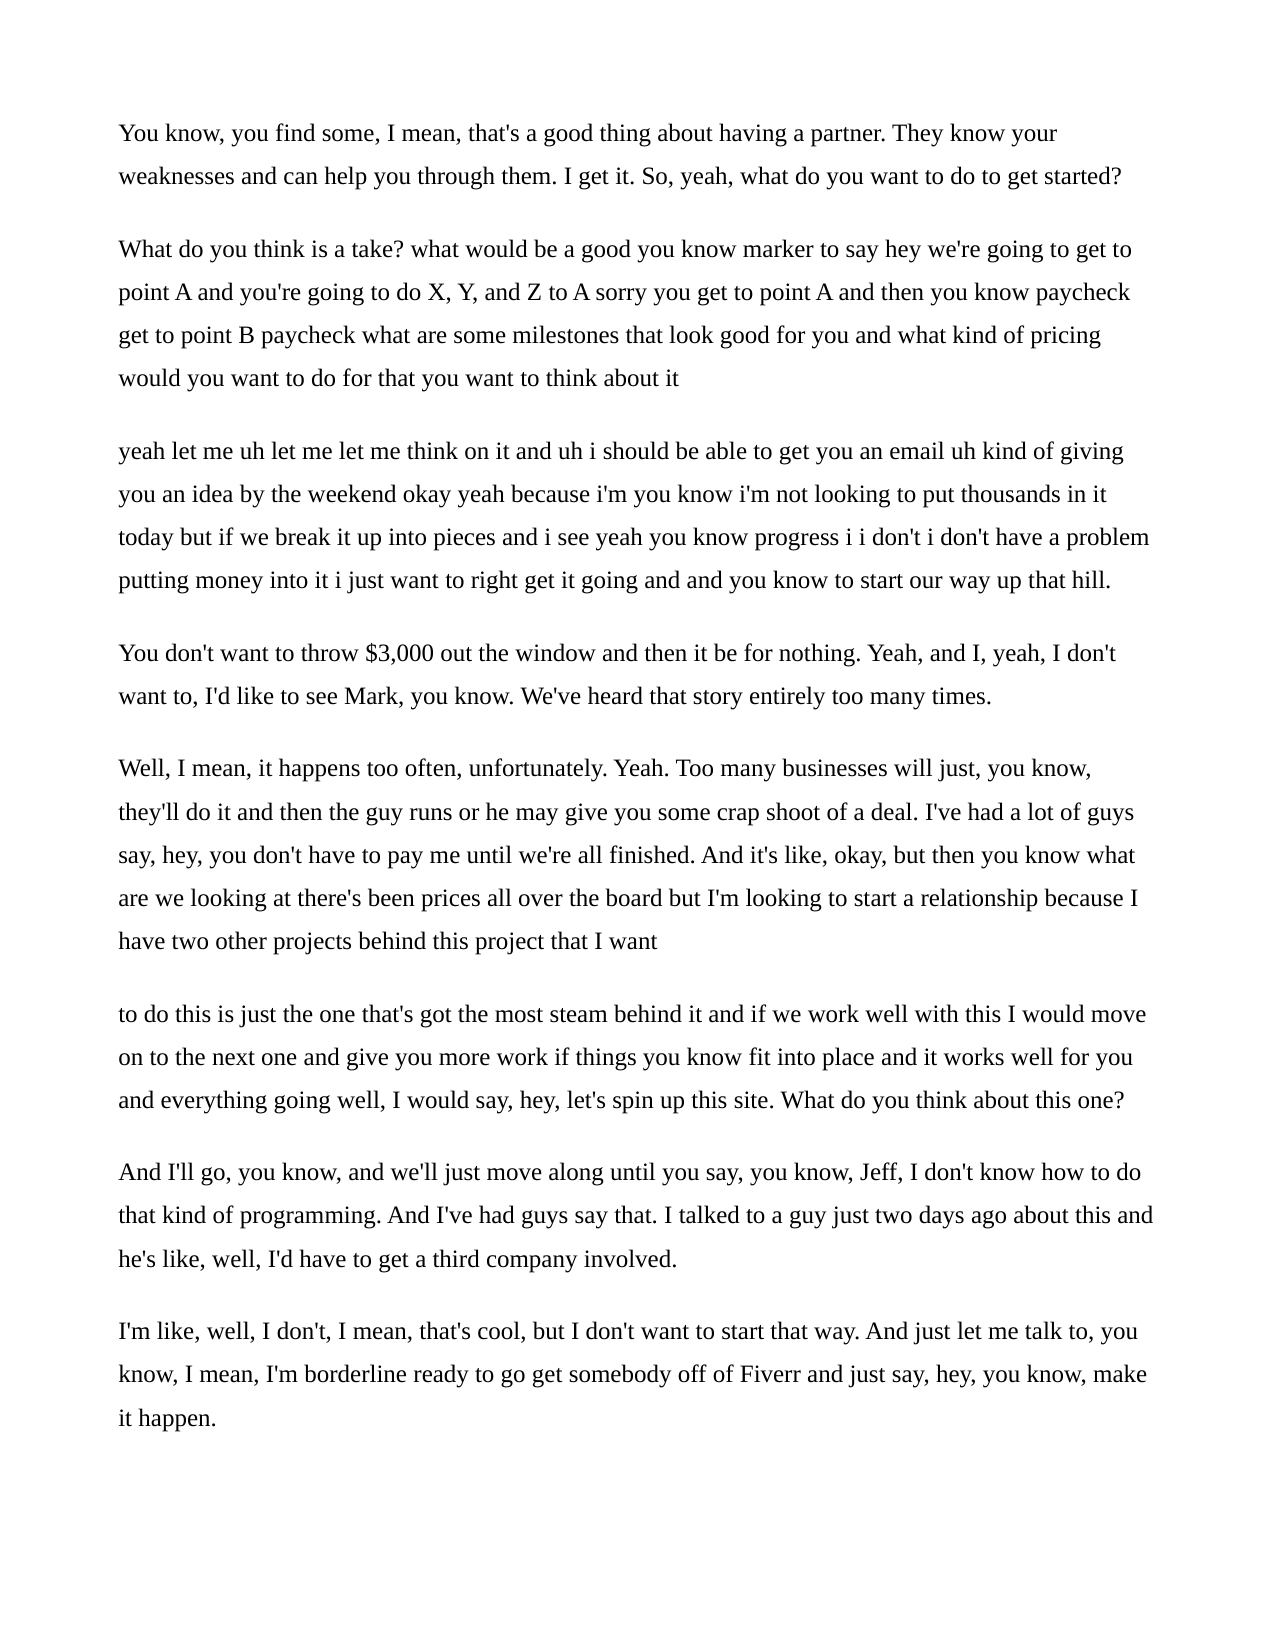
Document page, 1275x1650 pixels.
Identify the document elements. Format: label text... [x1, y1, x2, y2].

text You don't want to throw $3,000 out the window and then it be for nothing. Yeah, and I, yeah, I don't want to, I'd like to see Mark, you know. We've heard that story entirely too many times. [118, 638, 1157, 710]
text to do this is just the one that's got the most steam behind it and if we work well with this I would move on to the next one and give you more work if things you know fit into place and it works well for you and everything going well, I would say, hey, let's spin up this site. What do you think about this one? [118, 999, 1157, 1114]
text You know, you find some, I mean, that's a good thing about having a partner. They know your weaknesses and can help you through them. I get it. So, yeah, what do you want to do to get started? [118, 118, 1157, 190]
text What do you think is a take? what would be a good you know marker to say hey we're going to get to point A and you're going to do X, Y, and Z to A sorry you get to point A and then you know paycheck get to point B paycheck what are some milestones that look good for you and what kind of pricing would you want to do for that you want to think about it [118, 234, 1157, 392]
text And I'll go, you know, and we'll just move along until you say, you know, Jeff, I don't know how to do that kind of programming. And I've had guys say that. I talked to a guy just two days ago about this and he's like, well, I'd have to get a third company involved. [118, 1157, 1157, 1272]
text I'm like, well, I don't, I mean, that's cool, but I don't want to start that way. And just let me talk to, you know, I mean, I'm borderline ready to go get somebody off of Fiverr and just say, hey, you know, make it happen. [118, 1316, 1157, 1431]
text Well, I mean, it happens too often, unfortunately. Yeah. Too many businesses will just, you know, they'll do it and then the guy runs or he may give you some crap shoot of a deal. I've had a lot of guys say, hey, you don't have to pay me until we're all finished. And it's like, okay, but then you know what are we looking at there's been prices all over the board but I'm looking to start a relationship because I have two other projects behind this project that I want [118, 753, 1157, 955]
text yeah let me uh let me let me think on it and uh i should be able to get you an email uh kind of giving you an idea by the weekend okay yeah because i'm you know i'm not looking to put thousands in it today but if we break it up into pieces and i see yeah you know progress i i don't i don't have a problem putting money into it i just want to right get it going and and you know to start our way up that hill. [118, 436, 1157, 594]
